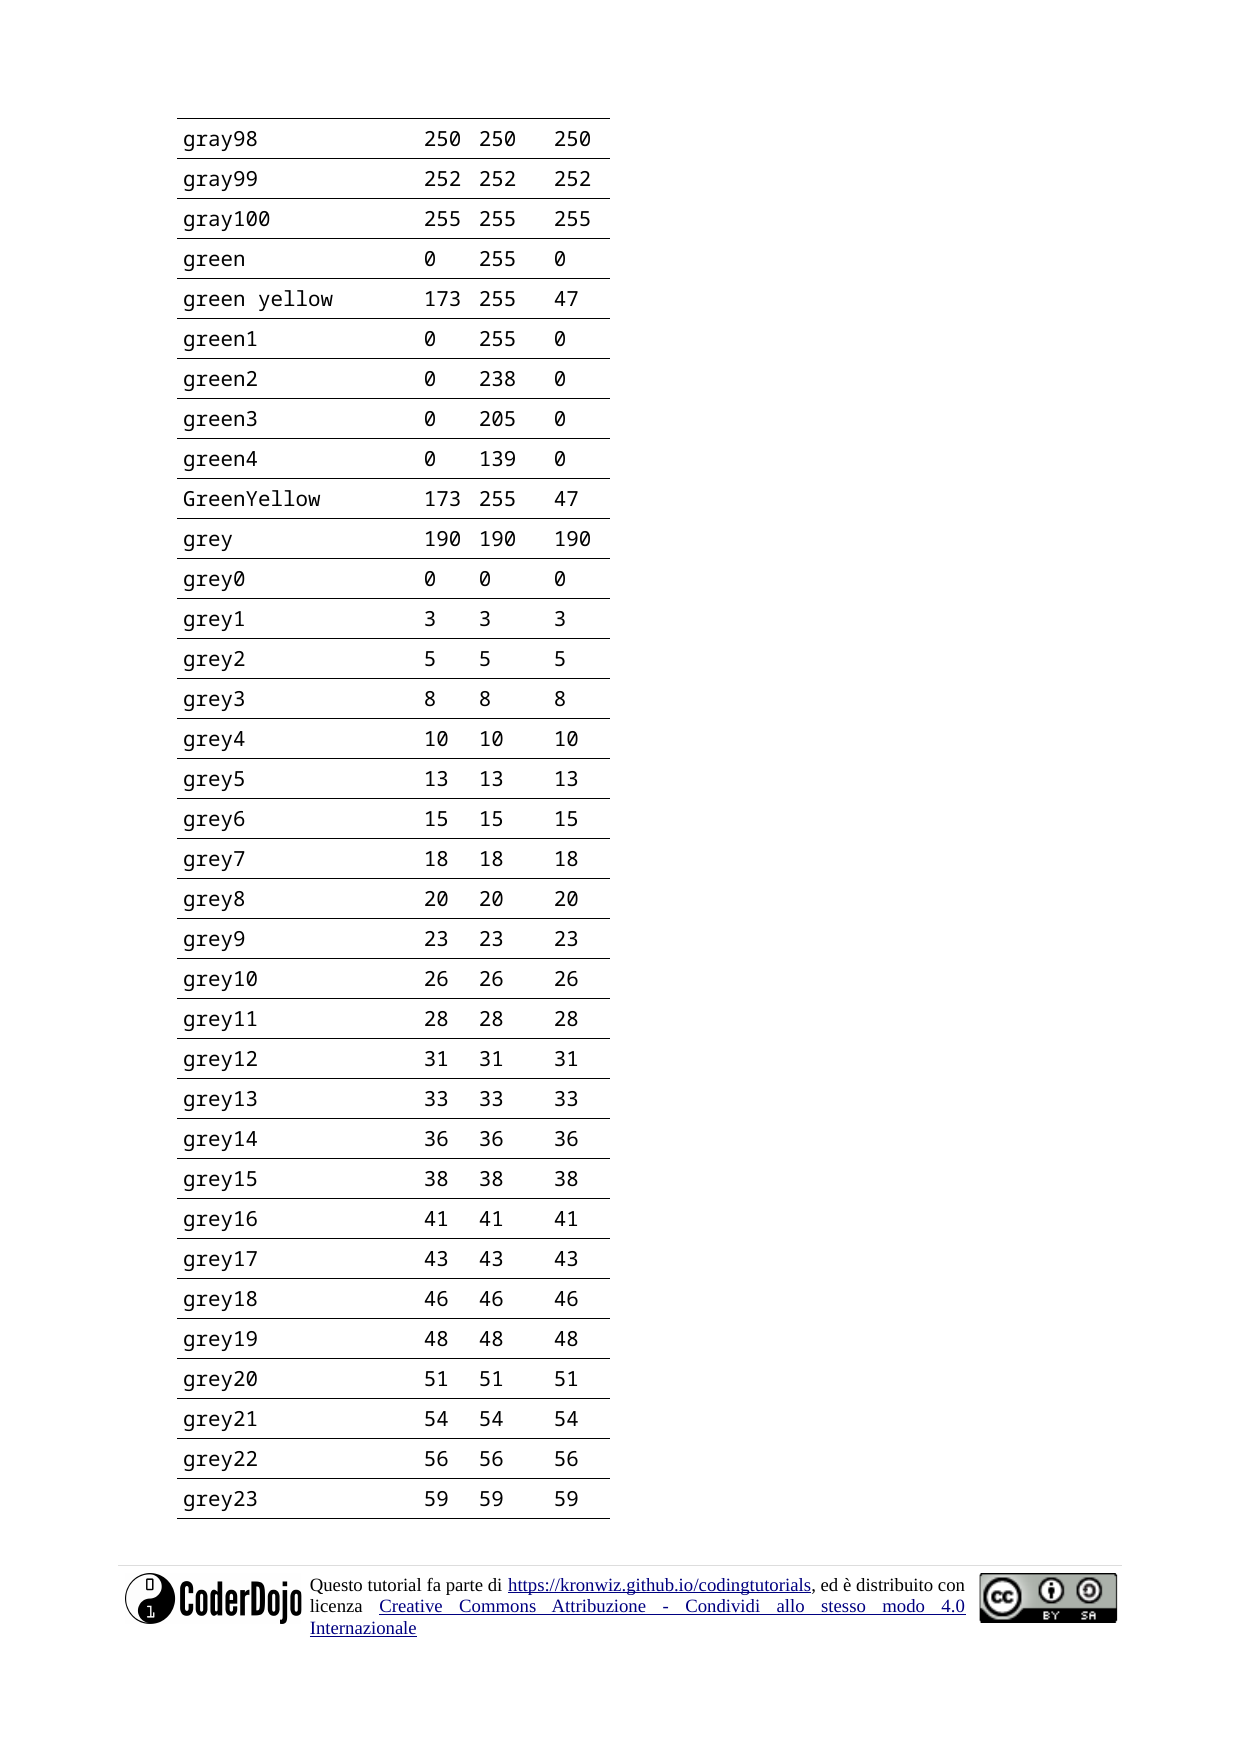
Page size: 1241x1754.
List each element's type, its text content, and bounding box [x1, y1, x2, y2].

table_cell 31 [548, 1039, 610, 1078]
table_cell 38 [418, 1159, 473, 1198]
table_cell grey7 [177, 839, 418, 878]
table_cell green1 [177, 319, 418, 358]
table_cell grey9 [177, 919, 418, 958]
table_cell 43 [548, 1239, 610, 1278]
table_cell 238 [473, 359, 548, 398]
table_cell grey22 [177, 1439, 418, 1478]
table_cell green2 [177, 359, 418, 398]
table_cell 252 [473, 159, 548, 198]
table_cell 54 [473, 1399, 548, 1438]
table_cell grey4 [177, 719, 418, 758]
table_cell 255 [473, 479, 548, 518]
table_cell 0 [418, 399, 473, 438]
table_cell 3 [548, 599, 610, 638]
table_cell 56 [473, 1439, 548, 1478]
table_cell 0 [418, 319, 473, 358]
table_cell green3 [177, 399, 418, 438]
table_cell 28 [473, 999, 548, 1038]
table_cell 23 [548, 919, 610, 958]
table_cell 20 [473, 879, 548, 918]
table_cell 250 [548, 119, 610, 158]
table_cell 139 [473, 439, 548, 478]
table_cell 28 [548, 999, 610, 1038]
table_cell 38 [548, 1159, 610, 1198]
table_cell grey20 [177, 1359, 418, 1398]
table_cell 0 [418, 359, 473, 398]
picture [979, 1573, 1118, 1623]
table_cell green yellow [177, 279, 418, 318]
table_cell grey2 [177, 639, 418, 678]
table_cell 190 [473, 519, 548, 558]
table_cell 43 [418, 1239, 473, 1278]
table_cell 51 [418, 1359, 473, 1398]
table_cell 190 [548, 519, 610, 558]
table_cell 173 [418, 479, 473, 518]
table_cell gray98 [177, 119, 418, 158]
table_cell 0 [548, 319, 610, 358]
table_cell 15 [473, 799, 548, 838]
table_cell 48 [473, 1319, 548, 1358]
table_cell 0 [418, 559, 473, 598]
table_cell 0 [548, 359, 610, 398]
table_cell 10 [418, 719, 473, 758]
table_cell 38 [473, 1159, 548, 1198]
table_cell 23 [418, 919, 473, 958]
table_cell green [177, 239, 418, 278]
table_cell grey0 [177, 559, 418, 598]
table_cell green4 [177, 439, 418, 478]
table_cell 3 [418, 599, 473, 638]
table_cell 46 [548, 1279, 610, 1318]
table_cell grey23 [177, 1479, 418, 1518]
table_cell grey14 [177, 1119, 418, 1158]
table_cell 0 [548, 559, 610, 598]
table_cell 5 [418, 639, 473, 678]
table_cell 47 [548, 479, 610, 518]
table_cell 54 [418, 1399, 473, 1438]
table_cell 13 [473, 759, 548, 798]
table_cell 5 [473, 639, 548, 678]
table_cell 252 [548, 159, 610, 198]
table_cell 255 [473, 239, 548, 278]
table_cell 43 [473, 1239, 548, 1278]
table_cell 255 [473, 319, 548, 358]
table_cell 36 [418, 1119, 473, 1158]
table_cell 250 [418, 119, 473, 158]
table_cell 48 [418, 1319, 473, 1358]
table_cell 56 [548, 1439, 610, 1478]
table_cell grey18 [177, 1279, 418, 1318]
table_cell 54 [548, 1399, 610, 1438]
table_cell 252 [418, 159, 473, 198]
table_cell 59 [548, 1479, 610, 1518]
table_cell 36 [548, 1119, 610, 1158]
table_cell grey8 [177, 879, 418, 918]
table_cell 46 [473, 1279, 548, 1318]
table_cell 31 [418, 1039, 473, 1078]
table_cell 51 [548, 1359, 610, 1398]
table_cell 0 [418, 239, 473, 278]
table_cell 41 [418, 1199, 473, 1238]
table_cell 33 [548, 1079, 610, 1118]
table_cell grey11 [177, 999, 418, 1038]
table_cell 0 [473, 559, 548, 598]
table_cell 8 [548, 679, 610, 718]
table_cell 48 [548, 1319, 610, 1358]
table_cell 20 [548, 879, 610, 918]
picture [125, 1573, 302, 1624]
table_cell grey19 [177, 1319, 418, 1358]
table_cell 33 [418, 1079, 473, 1118]
table_cell grey1 [177, 599, 418, 638]
table_cell 255 [473, 199, 548, 238]
table_cell grey10 [177, 959, 418, 998]
table_cell 47 [548, 279, 610, 318]
table_cell 13 [418, 759, 473, 798]
table_cell grey15 [177, 1159, 418, 1198]
table_cell grey3 [177, 679, 418, 718]
table_cell 10 [548, 719, 610, 758]
table_cell grey13 [177, 1079, 418, 1118]
table_cell 51 [473, 1359, 548, 1398]
table_cell 8 [418, 679, 473, 718]
table_cell 15 [548, 799, 610, 838]
table_cell grey5 [177, 759, 418, 798]
table_cell 250 [473, 119, 548, 158]
table_cell 0 [548, 239, 610, 278]
table_cell 8 [473, 679, 548, 718]
table_cell 205 [473, 399, 548, 438]
table_cell 26 [548, 959, 610, 998]
table_cell 5 [548, 639, 610, 678]
table_cell 15 [418, 799, 473, 838]
table_cell 26 [473, 959, 548, 998]
table_cell 0 [548, 399, 610, 438]
table_cell 0 [548, 439, 610, 478]
table_cell GreenYellow [177, 479, 418, 518]
table_cell gray100 [177, 199, 418, 238]
table_cell 190 [418, 519, 473, 558]
table_cell 255 [473, 279, 548, 318]
table_cell 255 [548, 199, 610, 238]
table_cell 26 [418, 959, 473, 998]
table_cell 56 [418, 1439, 473, 1478]
table_cell 33 [473, 1079, 548, 1118]
table_cell 41 [473, 1199, 548, 1238]
table_cell grey16 [177, 1199, 418, 1238]
table_cell 0 [418, 439, 473, 478]
table_cell 18 [548, 839, 610, 878]
table_cell 173 [418, 279, 473, 318]
table_cell 59 [418, 1479, 473, 1518]
table_cell 41 [548, 1199, 610, 1238]
table_cell 59 [473, 1479, 548, 1518]
table_cell 28 [418, 999, 473, 1038]
table_cell 23 [473, 919, 548, 958]
table_cell 13 [548, 759, 610, 798]
table_cell grey [177, 519, 418, 558]
table_cell 3 [473, 599, 548, 638]
table_cell grey17 [177, 1239, 418, 1278]
table_cell 18 [473, 839, 548, 878]
table_cell 10 [473, 719, 548, 758]
table_cell 31 [473, 1039, 548, 1078]
table_cell 20 [418, 879, 473, 918]
table_cell 46 [418, 1279, 473, 1318]
table_cell 18 [418, 839, 473, 878]
table_cell 36 [473, 1119, 548, 1158]
table_cell 255 [418, 199, 473, 238]
table_cell grey6 [177, 799, 418, 838]
table_cell gray99 [177, 159, 418, 198]
table_cell grey21 [177, 1399, 418, 1438]
table_cell grey12 [177, 1039, 418, 1078]
